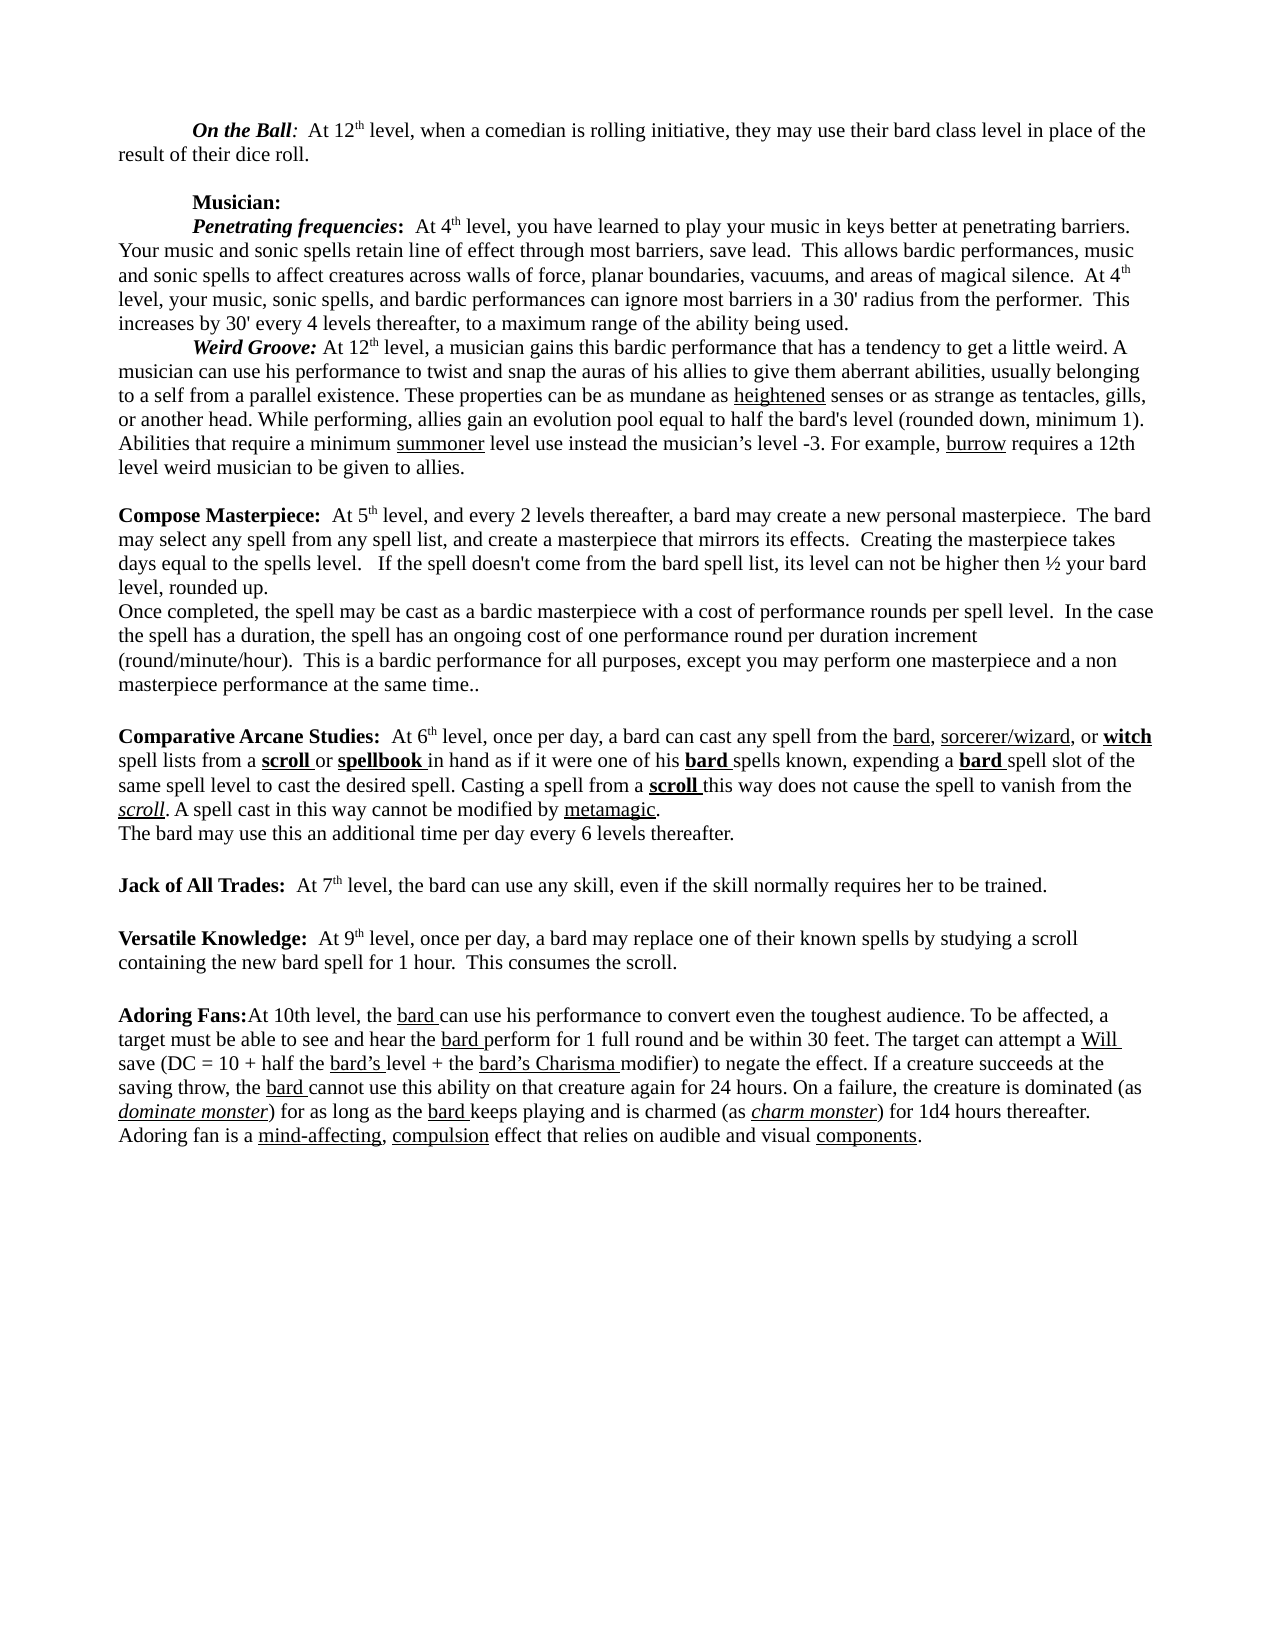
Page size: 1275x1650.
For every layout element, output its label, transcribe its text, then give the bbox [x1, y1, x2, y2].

text Musician: [118, 190, 1157, 214]
text Weird Groove: At 12th level, a musician gains this bardic performance that has a tendency to get a little weird. A musician can use his performance to twist and snap the auras of his allies to give them aberrant abilities, usually belonging to a self from a parallel existence. These properties can be as mundane as heightened senses or as strange as tentacles, gills, or another head. While performing, allies gain an evolution pool equal to half the bard's level (rounded down, minimum 1). Abilities that require a minimum summoner level use instead the musician’s level -3. For example, burrow requires a 12th level weird musician to be given to allies. [118, 335, 1157, 479]
text Compose Masterpiece: At 5th level, and every 2 levels thereafter, a bard may create a new personal masterpiece. The bard may select any spell from any spell list, and create a masterpiece that mirrors its effects. Creating the masterpiece takes days equal to the spells level. If the spell doesn't come from the bard spell list, its level can not be higher then ½ your bard level, rounded up. Once completed, the spell may be cast as a bardic masterpiece with a cost of performance rounds per spell level. In the case the spell has a duration, the spell has an ongoing cost of one performance round per duration increment (round/minute/hour). This is a bardic performance for all purposes, except you may perform one masterpiece and a non masterpiece performance at the same time.. [118, 503, 1157, 724]
text Penetrating frequencies: At 4th level, you have learned to play your music in keys better at penetrating barriers. Your music and sonic spells retain line of effect through most barriers, save lead. This allows bardic performances, music and sonic spells to affect creatures across walls of force, planar boundaries, vacuums, and areas of magical silence. At 4th level, your music, sonic spells, and bardic performances can ignore most barriers in a 30' radius from the performer. This increases by 30' every 4 levels thereafter, to a maximum range of the ability being used. [118, 214, 1157, 335]
text The bard may use this an additional time per day every 6 levels thereafter. [118, 821, 1157, 845]
text Comparative Arcane Studies: At 6th level, once per day, a bard can cast any spell from the bard, sorcerer/wizard, or witch spell lists from a scroll or spellbook in hand as if it were one of his bard spells known, expending a bard spell slot of the same spell level to cast the desired spell. Casting a spell from a scroll this way does not cause the spell to vanish from the scroll. A spell cast in this way cannot be modified by metamagic. [118, 724, 1157, 821]
text Adoring fan is a mind-affecting, compulsion effect that relies on audible and visual components. [118, 1123, 1157, 1147]
text Adoring Fans:At 10th level, the bard can use his performance to convert even the toughest audience. To be affected, a target must be able to see and hear the bard perform for 1 full round and be within 30 feet. The target can attempt a Will save (DC = 10 + half the bard’s level + the bard’s Charisma modifier) to negate the effect. If a creature succeeds at the saving throw, the bard cannot use this ability on that creature again for 24 hours. On a failure, the creature is dominated (as dominate monster) for as long as the bard keeps playing and is charmed (as charm monster) for 1d4 hours thereafter. [118, 1003, 1157, 1123]
text On the Ball: At 12th level, when a comedian is rolling initiative, they may use their bard class level in place of the result of their dice roll. [118, 118, 1157, 166]
text Versatile Knowledge: At 9th level, once per day, a bard may replace one of their known spells by studying a scroll containing the new bard spell for 1 hour. This consumes the scroll. [118, 926, 1157, 974]
text Jack of All Trades: At 7th level, the bard can use any skill, even if the skill normally requires her to be trained. [118, 873, 1157, 897]
